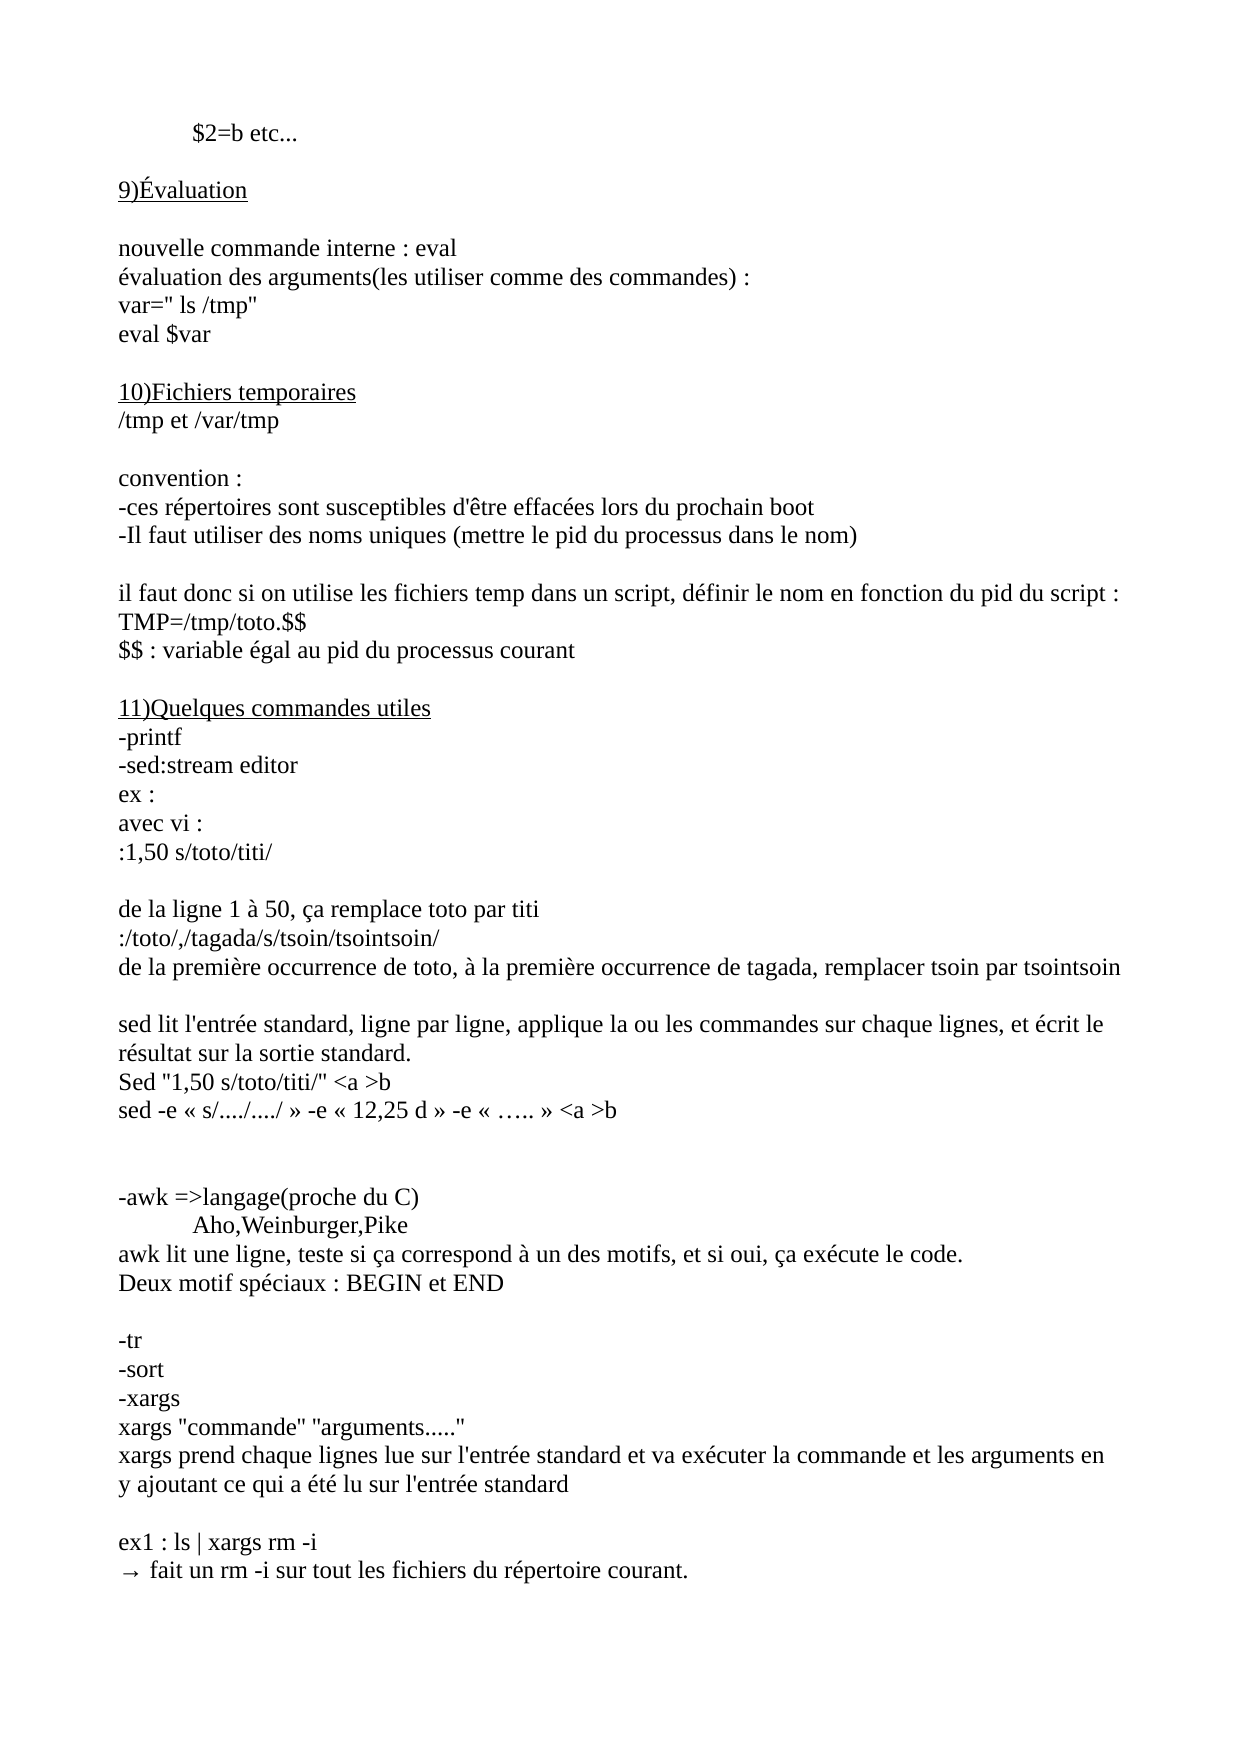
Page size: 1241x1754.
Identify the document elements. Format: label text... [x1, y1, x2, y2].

text -sort [118, 1354, 1122, 1383]
text xargs ''commande'' ''arguments.....'' [118, 1412, 1122, 1441]
text /tmp et /var/tmp [118, 406, 1122, 434]
text avec vi : [118, 808, 1122, 837]
text -tr [118, 1326, 1122, 1354]
text -xargs [118, 1383, 1122, 1412]
text Aho,Weinburger,Pike [118, 1211, 1122, 1239]
text :1,50 s/toto/titi/ [118, 837, 1122, 866]
text Sed ''1,50 s/toto/titi/'' <a >b [118, 1067, 1122, 1096]
text nouvelle commande interne : eval [118, 233, 1122, 262]
text évaluation des arguments(les utiliser comme des commandes) : [118, 262, 1122, 291]
text -sed:stream editor [118, 751, 1122, 779]
text de la ligne 1 à 50, ça remplace toto par titi [118, 894, 1122, 923]
text var='' ls /tmp'' [118, 291, 1122, 319]
text xargs prend chaque lignes lue sur l'entrée standard et va exécuter la commande et les arguments en y ajoutant ce qui a été lu sur l'entrée standard [118, 1441, 1122, 1498]
text awk lit une ligne, teste si ça correspond à un des motifs, et si oui, ça exécute le code. [118, 1239, 1122, 1268]
text -ces répertoires sont susceptibles d'être effacées lors du prochain boot [118, 492, 1122, 521]
text -awk =>langage(proche du C) [118, 1182, 1122, 1211]
text ex1 : ls | xargs rm -i [118, 1527, 1122, 1556]
text 11)Quelques commandes utiles [118, 693, 1122, 722]
text il faut donc si on utilise les fichiers temp dans un script, définir le nom en fonction du pid du script : [118, 578, 1122, 607]
text 10)Fichiers temporaires [118, 377, 1122, 406]
text Deux motif spéciaux : BEGIN et END [118, 1268, 1122, 1297]
text eval $var [118, 319, 1122, 348]
text ex : [118, 779, 1122, 808]
text $2=b etc... [118, 118, 1122, 147]
text -printf [118, 722, 1122, 751]
text :/toto/,/tagada/s/tsoin/tsointsoin/ [118, 923, 1122, 952]
text sed -e « s/..../..../ » -e « 12,25 d » -e « ….. » <a >b [118, 1096, 1122, 1124]
text convention : [118, 463, 1122, 492]
text -Il faut utiliser des noms uniques (mettre le pid du processus dans le nom) [118, 521, 1122, 549]
text de la première occurrence de toto, à la première occurrence de tagada, remplacer tsoin par tsointsoin [118, 952, 1122, 981]
text → fait un rm -i sur tout les fichiers du répertoire courant. [118, 1556, 1122, 1584]
text $$ : variable égal au pid du processus courant [118, 636, 1122, 664]
text TMP=/tmp/toto.$$ [118, 607, 1122, 636]
text 9)Évaluation [118, 176, 1122, 204]
text sed lit l'entrée standard, ligne par ligne, applique la ou les commandes sur chaque lignes, et écrit le résultat sur la sortie standard. [118, 1009, 1122, 1067]
